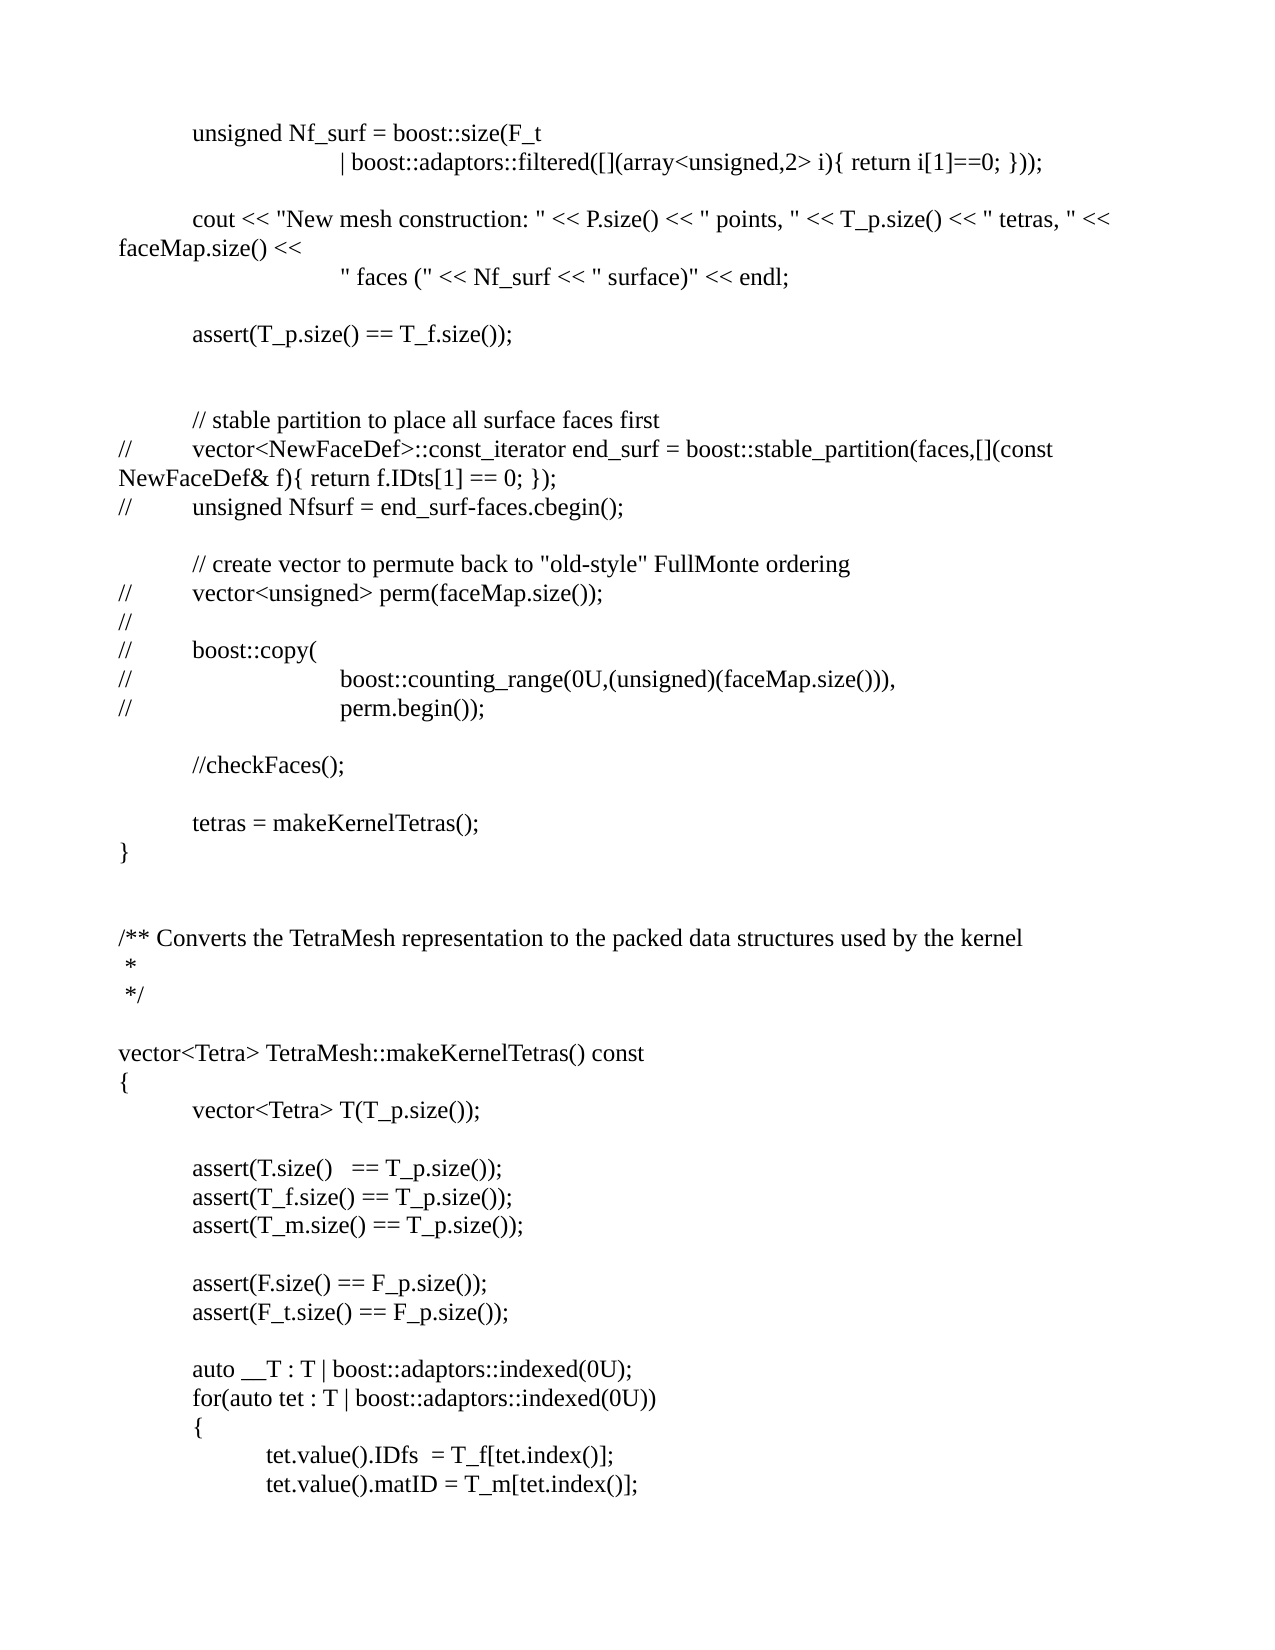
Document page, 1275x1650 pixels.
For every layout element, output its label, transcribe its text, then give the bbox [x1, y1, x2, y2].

text // vector<NewFaceDef>::const_iterator end_surf = boost::stable_partition(faces,[](const NewFaceDef& f){ return f.IDts[1] == 0; }); [118, 434, 1157, 492]
text cout << "New mesh construction: " << P.size() << " points, " << T_p.size() << " tetras, " << faceMap.size() << [118, 204, 1157, 262]
text vector<Tetra> TetraMesh::makeKernelTetras() const [118, 1038, 1157, 1067]
text /** Converts the TetraMesh representation to the packed data structures used by the kernel [118, 923, 1157, 952]
text // boost::counting_range(0U,(unsigned)(faceMap.size())), [118, 664, 1157, 693]
text assert(T.size() == T_p.size()); [118, 1153, 1157, 1182]
text | boost::adaptors::filtered([](array<unsigned,2> i){ return i[1]==0; })); [118, 147, 1157, 176]
text assert(T_p.size() == T_f.size()); [118, 319, 1157, 348]
text for(auto tet : T | boost::adaptors::indexed(0U)) [118, 1383, 1157, 1412]
text //checkFaces(); [118, 751, 1157, 779]
text { [118, 1412, 1157, 1441]
text unsigned Nf_surf = boost::size(F_t [118, 118, 1157, 147]
text assert(F_t.size() == F_p.size()); [118, 1297, 1157, 1326]
text auto __T : T | boost::adaptors::indexed(0U); [118, 1354, 1157, 1383]
text // create vector to permute back to "old-style" FullMonte ordering [118, 549, 1157, 578]
text } [118, 837, 1157, 866]
text assert(T_m.size() == T_p.size()); [118, 1211, 1157, 1239]
text */ [118, 981, 1157, 1009]
text // [118, 607, 1157, 636]
text tet.value().IDfs = T_f[tet.index()]; [118, 1441, 1157, 1469]
text " faces (" << Nf_surf << " surface)" << endl; [118, 262, 1157, 291]
text { [118, 1067, 1157, 1096]
text tet.value().matID = T_m[tet.index()]; [118, 1469, 1157, 1498]
text // vector<unsigned> perm(faceMap.size()); [118, 578, 1157, 607]
text // perm.begin()); [118, 693, 1157, 722]
text vector<Tetra> T(T_p.size()); [118, 1096, 1157, 1124]
text assert(F.size() == F_p.size()); [118, 1268, 1157, 1297]
text tetras = makeKernelTetras(); [118, 808, 1157, 837]
text // stable partition to place all surface faces first [118, 406, 1157, 434]
text assert(T_f.size() == T_p.size()); [118, 1182, 1157, 1211]
text // unsigned Nfsurf = end_surf-faces.cbegin(); [118, 492, 1157, 521]
text // boost::copy( [118, 636, 1157, 664]
text * [118, 952, 1157, 981]
